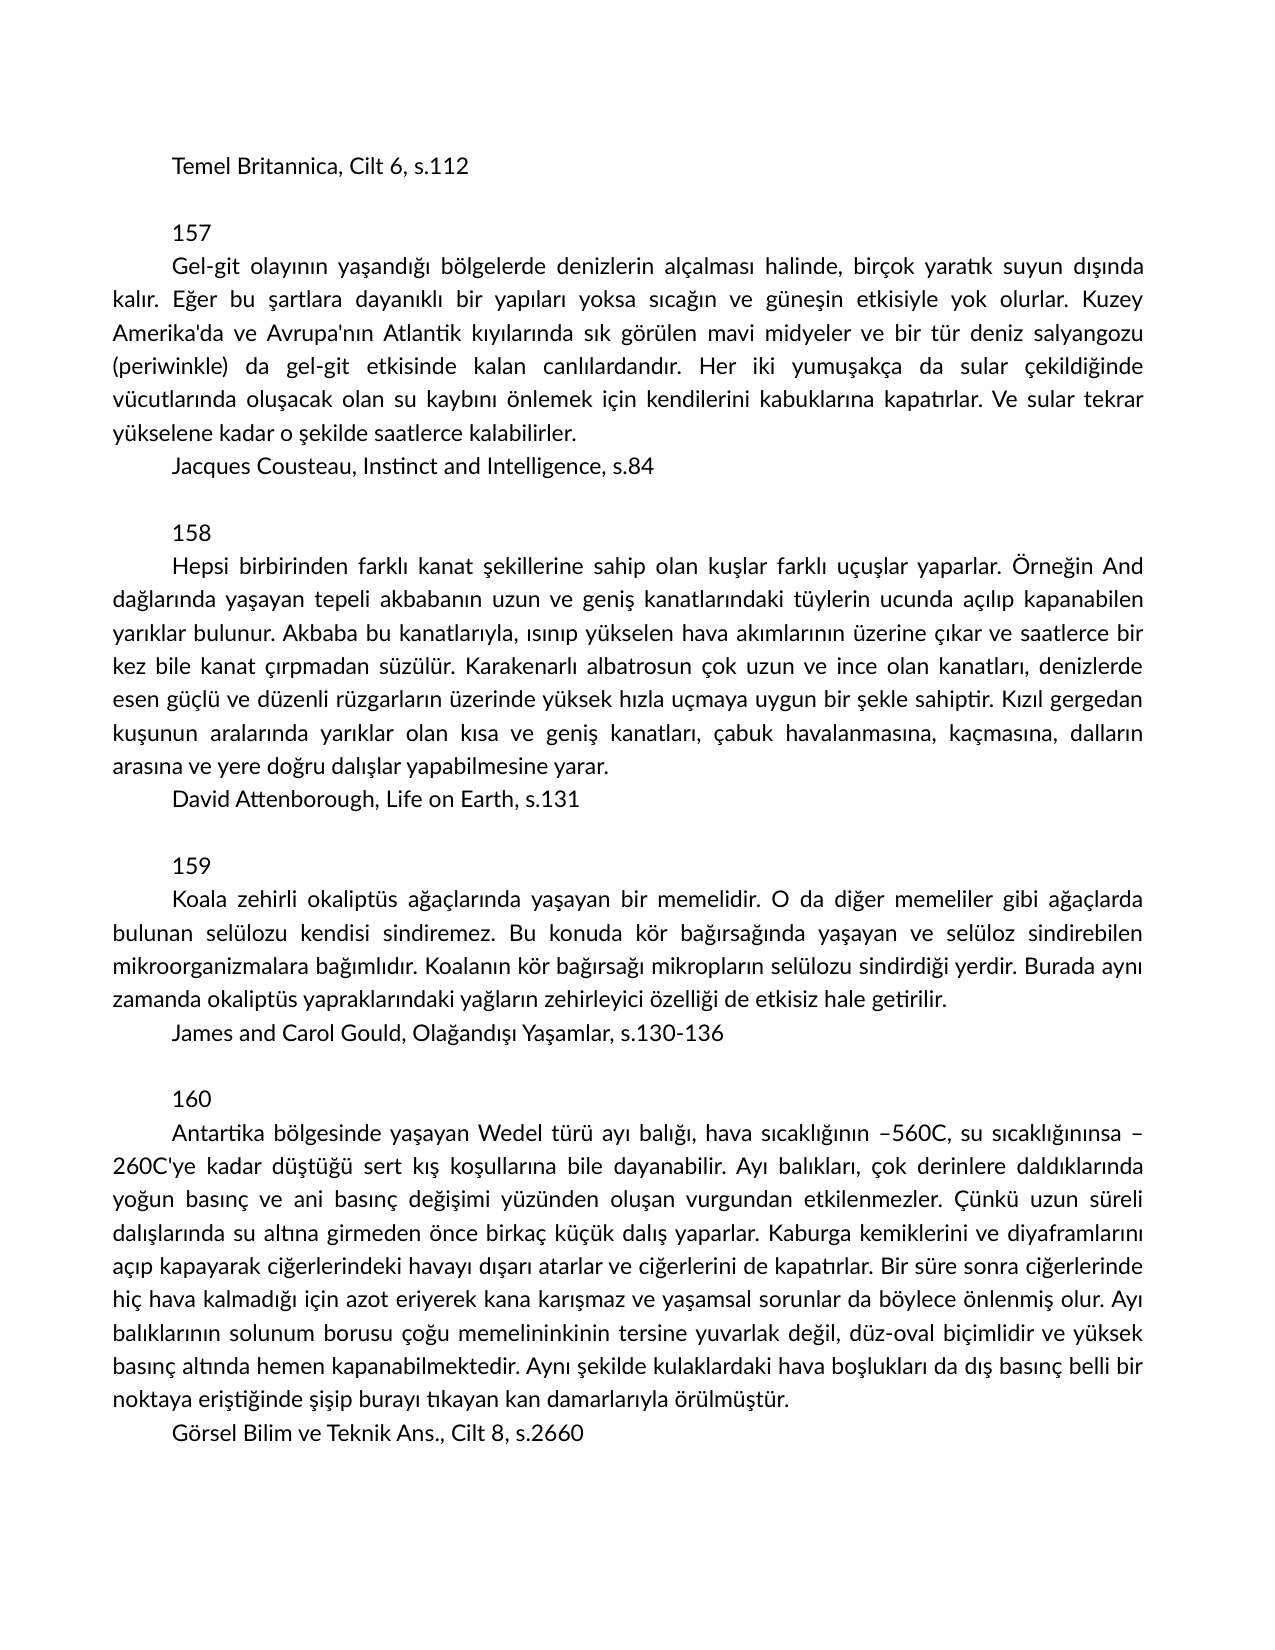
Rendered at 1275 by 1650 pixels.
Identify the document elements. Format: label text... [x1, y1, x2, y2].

text Görsel Bilim ve Teknik Ans., Cilt 8, s.2660 [112, 1414, 1145, 1448]
text Hepsi birbirinden farklı kanat şekillerine sahip olan kuşlar farklı uçuşlar yaparlar. Örneğin And dağlarında yaşayan tepeli akbabanın uzun ve geniş kanatlarındaki tüylerin ucunda açılıp kapanabilen yarıklar bulunur. Akbaba bu kanatlarıyla, ısınıp yükselen hava akımlarının üzerine çıkar ve saatlerce bir kez bile kanat çırpmadan süzülür. Karakenarlı albatrosun çok uzun ve ince olan kanatları, denizlerde esen güçlü ve düzenli rüzgarların üzerinde yüksek hızla uçmaya uygun bir şekle sahiptir. Kızıl gergedan kuşunun aralarında yarıklar olan kısa ve geniş kanatları, çabuk havalanmasına, kaçmasına, dalların arasına ve yere doğru dalışlar yapabilmesine yarar. [112, 548, 1145, 781]
text David Attenborough, Life on Earth, s.131 [112, 781, 1145, 814]
text 160 [112, 1081, 1145, 1114]
text 157 [112, 214, 1145, 248]
text Antartika bölgesinde yaşayan Wedel türü ayı balığı, hava sıcaklığının –560C, su sıcaklığınınsa –260C'ye kadar düştüğü sert kış koşullarına bile dayanabilir. Ayı balıkları, çok derinlere daldıklarında yoğun basınç ve ani basınç değişimi yüzünden oluşan vurgundan etkilenmezler. Çünkü uzun süreli dalışlarında su altına girmeden önce birkaç küçük dalış yaparlar. Kaburga kemiklerini ve diyaframlarını açıp kapayarak ciğerlerindeki havayı dışarı atarlar ve ciğerlerini de kapatırlar. Bir süre sonra ciğerlerinde hiç hava kalmadığı için azot eriyerek kana karışmaz ve yaşamsal sorunlar da böylece önlenmiş olur. Ayı balıklarının solunum borusu çoğu memelininkinin tersine yuvarlak değil, düz-oval biçimlidir ve yüksek basınç altında hemen kapanabilmektedir. Aynı şekilde kulaklardaki hava boşlukları da dış basınç belli bir noktaya eriştiğinde şişip burayı tıkayan kan damarlarıyla örülmüştür. [112, 1114, 1145, 1414]
text Temel Britannica, Cilt 6, s.112 [112, 148, 1145, 181]
text James and Carol Gould, Olağandışı Yaşamlar, s.130-136 [112, 1014, 1145, 1048]
text 158 [112, 514, 1145, 548]
text 159 [112, 848, 1145, 881]
text Gel-git olayının yaşandığı bölgelerde denizlerin alçalması halinde, birçok yaratık suyun dışında kalır. Eğer bu şartlara dayanıklı bir yapıları yoksa sıcağın ve güneşin etkisiyle yok olurlar. Kuzey Amerika'da ve Avrupa'nın Atlantik kıyılarında sık görülen mavi midyeler ve bir tür deniz salyangozu (periwinkle) da gel-git etkisinde kalan canlılardandır. Her iki yumuşakça da sular çekildiğinde vücutlarında oluşacak olan su kaybını önlemek için kendilerini kabuklarına kapatırlar. Ve sular tekrar yükselene kadar o şekilde saatlerce kalabilirler. [112, 248, 1145, 448]
text Koala zehirli okaliptüs ağaçlarında yaşayan bir memelidir. O da diğer memeliler gibi ağaçlarda bulunan selülozu kendisi sindiremez. Bu konuda kör bağırsağında yaşayan ve selüloz sindirebilen mikroorganizmalara bağımlıdır. Koalanın kör bağırsağı mikropların selülozu sindirdiği yerdir. Burada aynı zamanda okaliptüs yapraklarındaki yağların zehirleyici özelliği de etkisiz hale getirilir. [112, 881, 1145, 1014]
text Jacques Cousteau, Instinct and Intelligence, s.84 [112, 448, 1145, 481]
